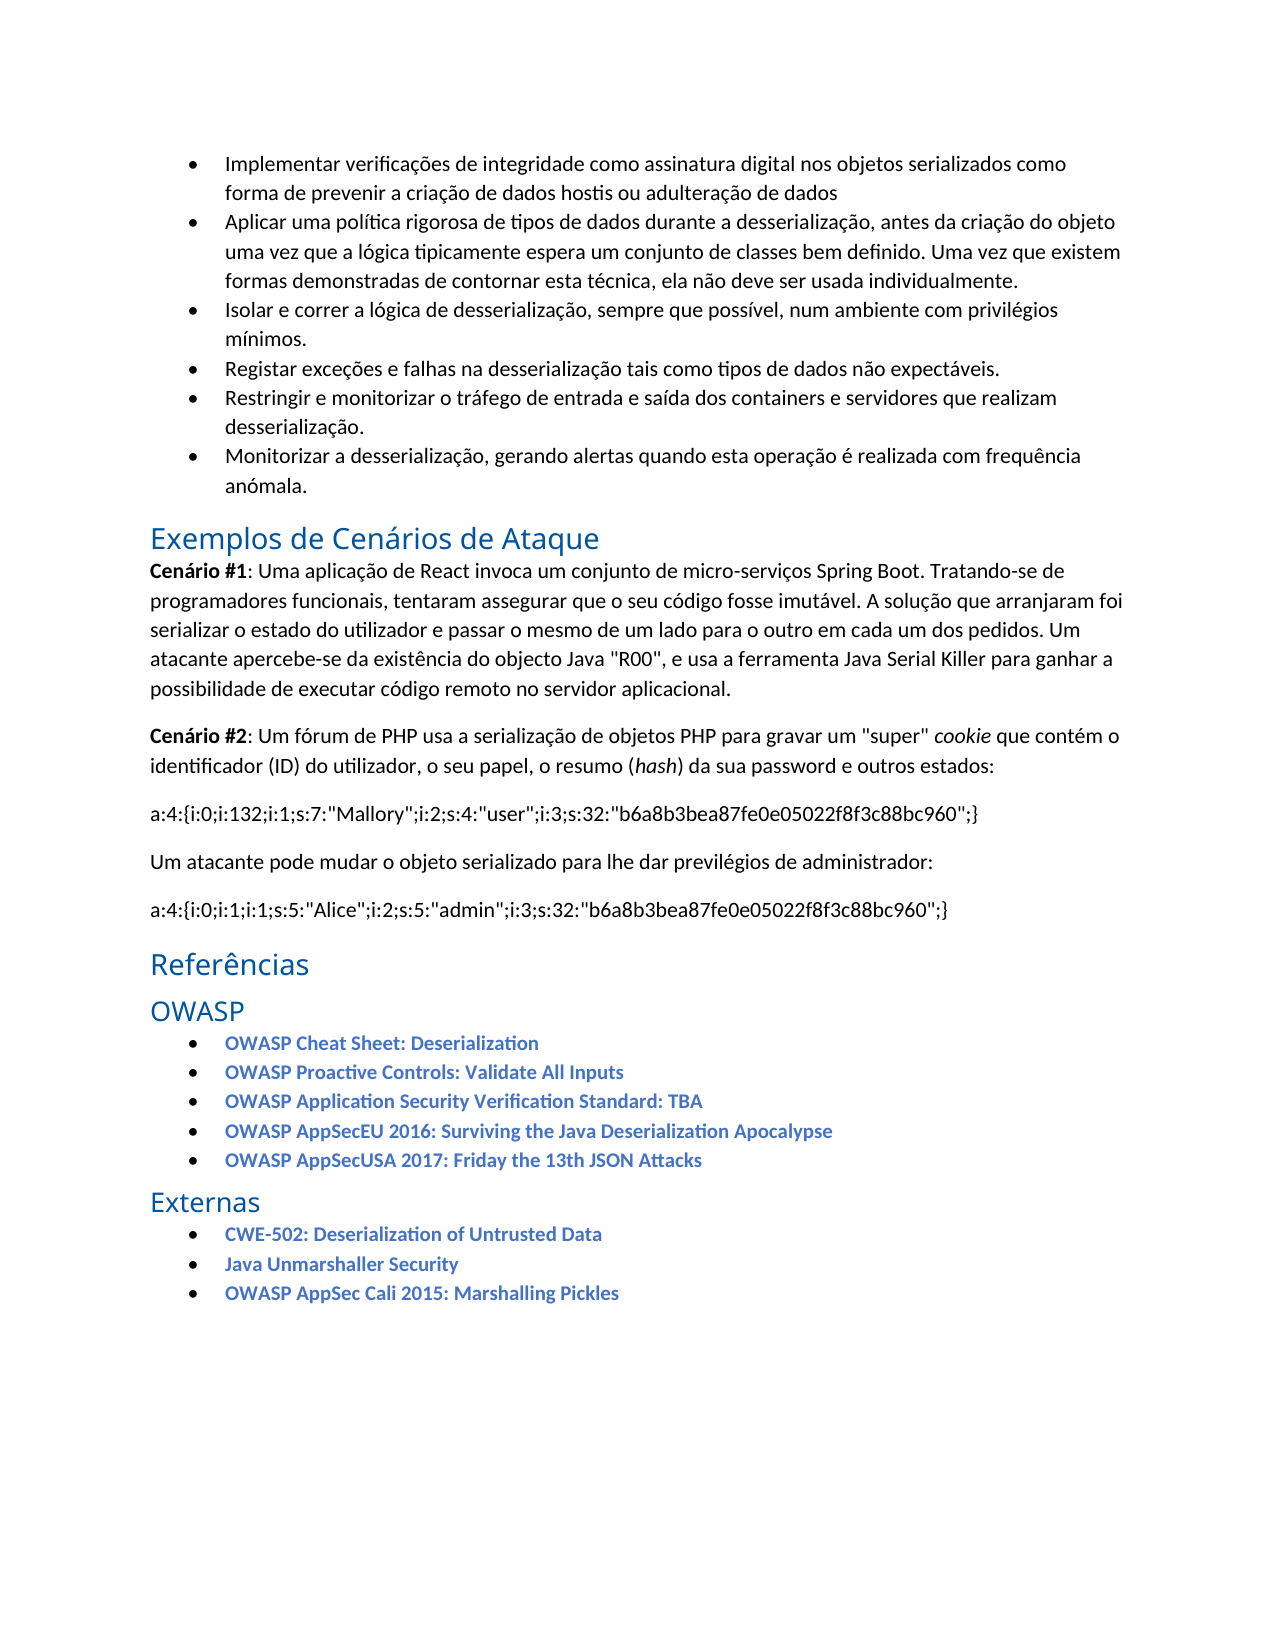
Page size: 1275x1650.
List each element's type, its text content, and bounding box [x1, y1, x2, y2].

list OWASP AppSecEU 2016: Surviving the Java Deserialization Apocalypse [187, 1117, 1125, 1143]
subtitle Exemplos de Cenários de Ataque [150, 518, 1125, 558]
list Implementar verificações de integridade como assinatura digital nos objetos serializados como forma de prevenir a criação de dados hostis ou adulteração de dados [187, 150, 1125, 206]
list CWE-502: Deserialization of Untrusted Data [187, 1221, 1125, 1247]
list Aplicar uma política rigorosa de tipos de dados durante a desserialização, antes da criação do objeto uma vez que a lógica tipicamente espera um conjunto de classes bem definido. Uma vez que existem formas demonstradas de contornar esta técnica, ela não deve ser usada individualmente. [187, 208, 1125, 294]
list Monitorizar a desserialização, gerando alertas quando esta operação é realizada com frequência anómala. [187, 443, 1125, 499]
list Restringir e monitorizar o tráfego de entrada e saída dos containers e servidores que realizam desserialização. [187, 384, 1125, 440]
text Cenário #1: Uma aplicação de React invoca um conjunto de micro-serviços Spring Boot. Tratando-se de programadores funcionais, tentaram assegurar que o seu código fosse imutável. A solução que arranjaram foi serializar o estado do utilizador e passar o mesmo de um lado para o outro em cada um dos pedidos. Um atacante apercebe-se da existência do objecto Java "R00", e usa a ferramenta Java Serial Killer para ganhar a possibilidade de executar código remoto no servidor aplicacional. [150, 558, 1125, 701]
text Um atacante pode mudar o objeto serializado para lhe dar previlégios de administrador: [150, 848, 1125, 875]
list OWASP AppSec Cali 2015: Marshalling Pickles [187, 1279, 1125, 1306]
subtitle Referências [150, 944, 1125, 984]
list Registar exceções e falhas na desserialização tais como tipos de dados não expectáveis. [187, 355, 1125, 382]
text a:4:{i:0;i:1;i:1;s:5:"Alice";i:2;s:5:"admin";i:3;s:32:"b6a8b3bea87fe0e05022f8f3c88bc960";} [150, 896, 1125, 923]
text a:4:{i:0;i:132;i:1;s:7:"Mallory";i:2;s:4:"user";i:3;s:32:"b6a8b3bea87fe0e05022f8f3c88bc960";} [150, 800, 1125, 827]
subtitle Externas [150, 1184, 1125, 1221]
list Isolar e correr a lógica de desserialização, sempre que possível, num ambiente com privilégios mínimos. [187, 296, 1125, 352]
subtitle OWASP [150, 992, 1125, 1029]
list OWASP Proactive Controls: Validate All Inputs [187, 1058, 1125, 1085]
list Java Unmarshaller Security [187, 1250, 1125, 1276]
text Cenário #2: Um fórum de PHP usa a serialização de objetos PHP para gravar um "super" cookie que contém o identificador (ID) do utilizador, o seu papel, o resumo (hash) da sua password e outros estados: [150, 723, 1125, 779]
list OWASP AppSecUSA 2017: Friday the 13th JSON Attacks [187, 1146, 1125, 1173]
list OWASP Application Security Verification Standard: TBA [187, 1087, 1125, 1114]
list OWASP Cheat Sheet: Deserialization [187, 1029, 1125, 1056]
